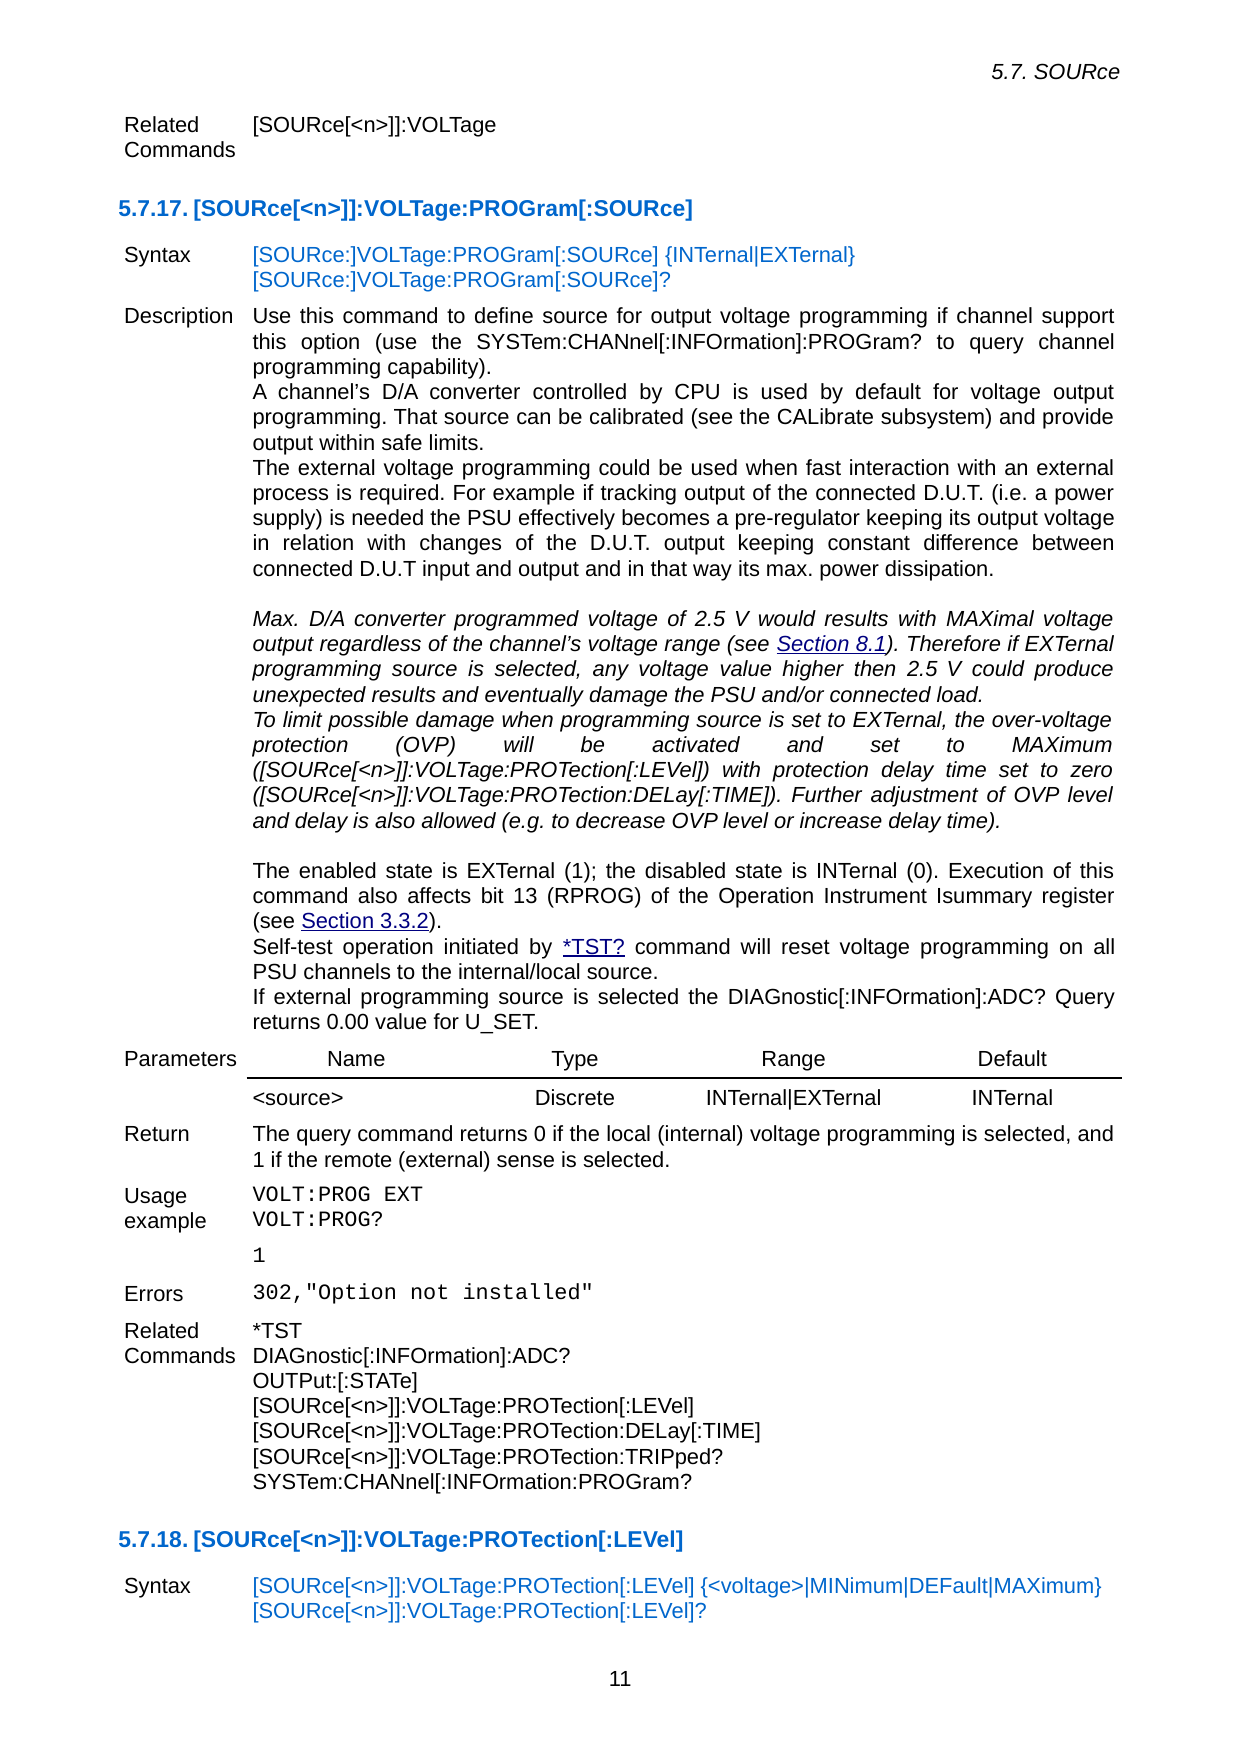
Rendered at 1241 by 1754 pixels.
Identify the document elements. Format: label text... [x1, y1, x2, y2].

table_cell Related Commands [118, 1312, 247, 1500]
table_cell INTernal [903, 1079, 1122, 1116]
table_cell Parameters [118, 1040, 247, 1116]
table_cell INTernal|EXTernal [684, 1079, 903, 1116]
table_cell Usage example [118, 1178, 247, 1275]
table_header Syntax [118, 1568, 247, 1629]
table_cell Use this command to define source for output voltage programming if channel support this option (use the SYSTem:CHANnel[:INFOrmation]:PROGram? to query channel programming capability). A channel’s D/A converter controlled by CPU is used by default for voltage output programming. That source can be calibrated (see the CALibrate subsystem) and provide output within safe limits. The external voltage programming could be used when fast interaction with an external process is required. For example if tracking output of the connected D.U.T. (i.e. a power supply) is needed the PSU effectively becomes a pre-regulator keeping its output voltage in relation with changes of the D.U.T. output keeping constant difference between connected D.U.T input and output and in that way its max. power dissipation. Max. D/A converter programmed voltage of 2.5 V would results with MAXimal voltage output regardless of the channel’s voltage range (see Section 8.1). Therefore if EXTernal programming source is selected, any voltage value higher then 2.5 V could produce unexpected results and eventually damage the PSU and/or connected load. To limit possible damage when programming source is set to EXTernal, the over-voltage protection (OVP) will be activated and set to MAXimum ([SOURce[<n>]]:VOLTage:PROTection[:LEVel]) with protection delay time set to zero ([SOURce[<n>]]:VOLTage:PROTection:DELay[:TIME]). Further adjustment of OVP level and delay is also allowed (e.g. to decrease OVP level or increase delay time). The enabled state is EXTernal (1); the disabled state is INTernal (0). Execution of this command also affects bit 13 (RPROG) of the Operation Instrument Isummary register (see Section 3.3.2). Self-test operation initiated by *TST? command will reset voltage programming on all PSU channels to the internal/local source. If external programming source is selected the DIAGnostic[:INFOrmation]:ADC? Query returns 0.00 value for U_SET. [247, 298, 1122, 1040]
table_cell *TST DIAGnostic[:INFOrmation]:ADC? OUTPut:[:STATe] [SOURce[<n>]]:VOLTage:PROTection[:LEVel] [SOURce[<n>]]:VOLTage:PROTection:DELay[:TIME] [SOURce[<n>]]:VOLTage:PROTection:TRIPped? SYSTem:CHANnel[:INFOrmation:PROGram? [247, 1312, 1122, 1500]
table_cell Description [118, 298, 247, 1040]
table_cell Type [465, 1040, 684, 1077]
table_header [SOURce:]VOLTage:PROGram[:SOURce] {INTernal|EXTernal} [SOURce:]VOLTage:PROGram[:SOURce]? [247, 236, 1122, 298]
table_cell Return [118, 1116, 247, 1177]
table_cell Errors [118, 1275, 247, 1312]
subtitle [SOURce[<n>]]:VOLTage:PROGram[:SOURce] [118, 195, 1122, 221]
table_cell [SOURce[<n>]]:VOLTage [247, 106, 1122, 168]
table_cell <source> [247, 1079, 465, 1116]
table_cell Related Commands [118, 106, 247, 168]
table_cell The query command returns 0 if the local (internal) voltage programming is selected, and 1 if the remote (external) sense is selected. [247, 1116, 1122, 1177]
table_cell Default [903, 1040, 1122, 1077]
table_cell Range [684, 1040, 903, 1077]
table_header [SOURce[<n>]]:VOLTage:PROTection[:LEVel] {<voltage>|MINimum|DEFault|MAXimum} [SOURce[<n>]]:VOLTage:PROTection[:LEVel]? [247, 1568, 1122, 1629]
table_header Syntax [118, 236, 247, 298]
table_cell VOLT:PROG EXT VOLT:PROG? 1 [247, 1178, 1122, 1275]
table_cell 302,"Option not installed" [247, 1275, 1122, 1312]
subtitle [SOURce[<n>]]:VOLTage:PROTection[:LEVel] [118, 1526, 1122, 1553]
table_cell Discrete [465, 1079, 684, 1116]
table_cell Name [247, 1040, 465, 1077]
